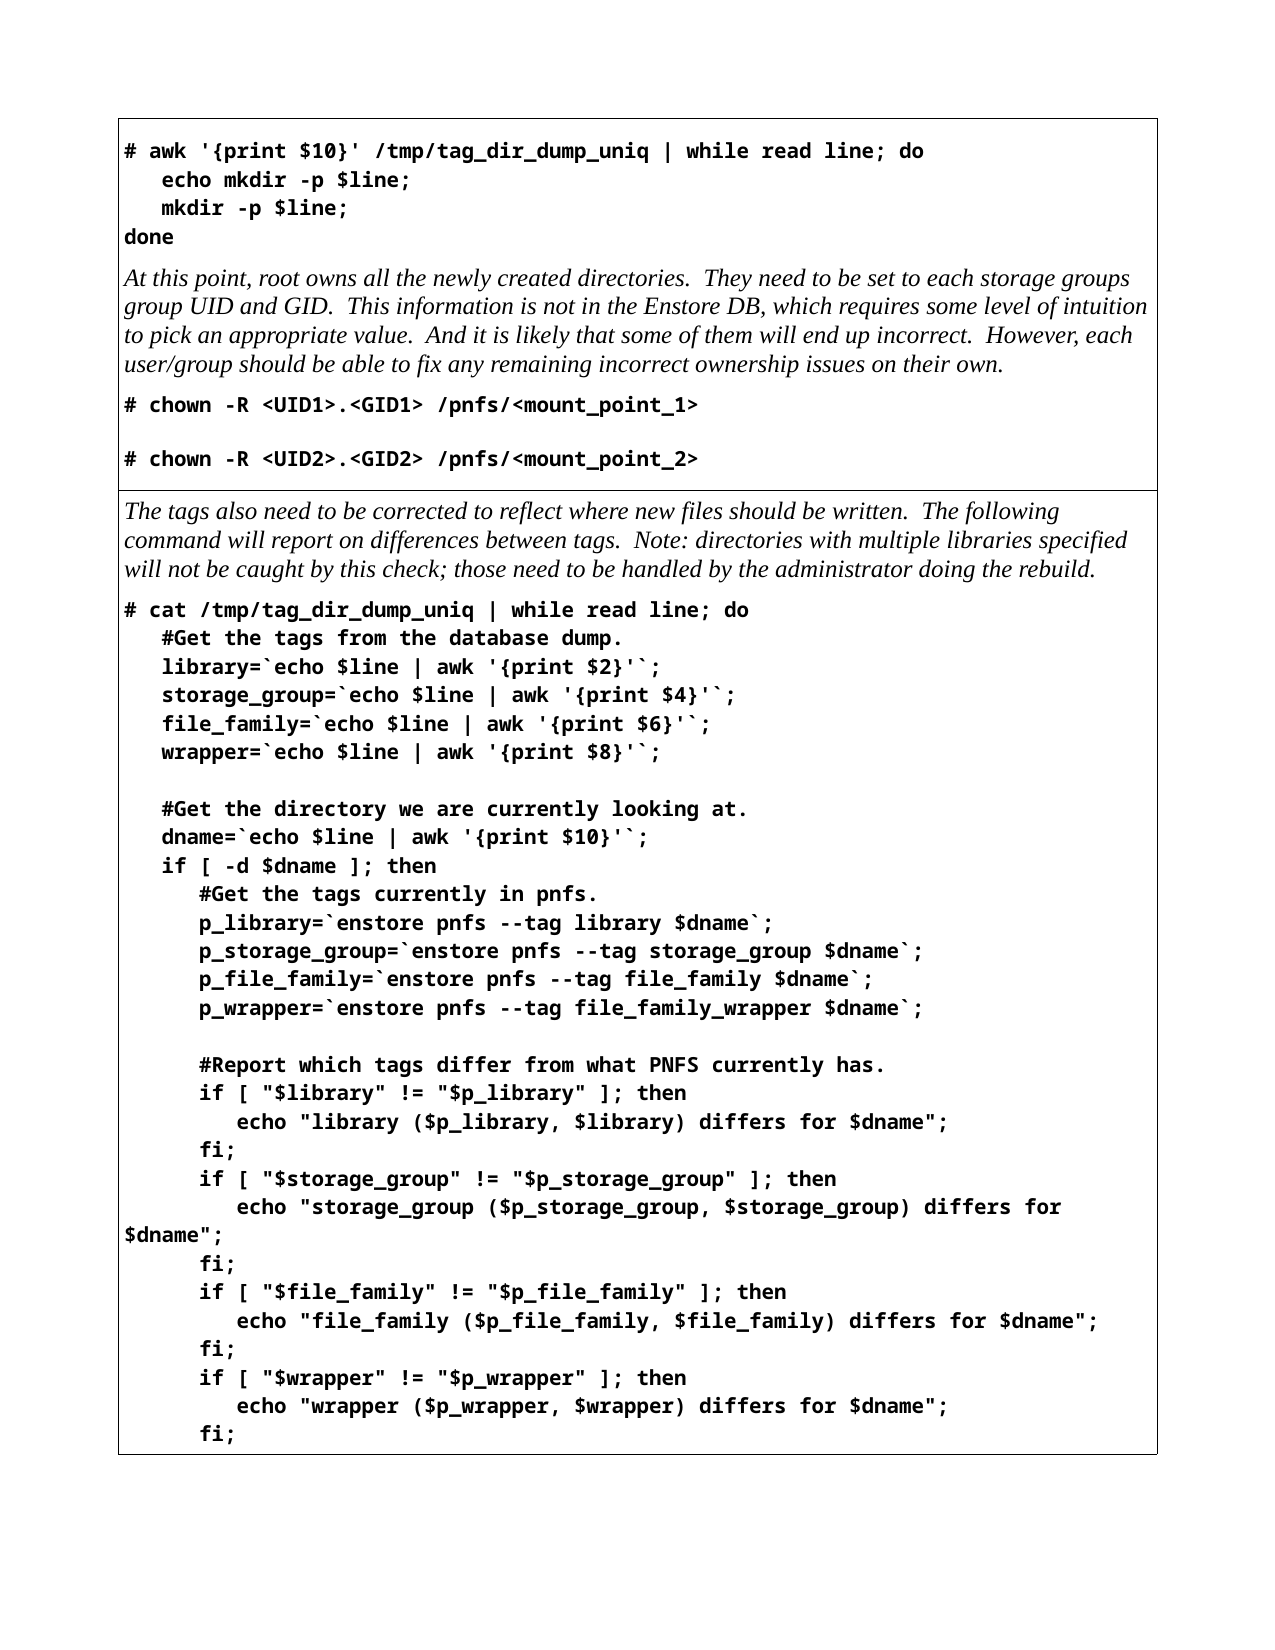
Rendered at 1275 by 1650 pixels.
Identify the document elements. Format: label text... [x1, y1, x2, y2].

table_cell The tags also need to be corrected to reflect where new files should be written. The following command will report on differences between tags. Note: directories with multiple libraries specified will not be caught by this check; those need to be handled by the administrator doing the rebuild. # cat /tmp/tag_dir_dump_uniq | while read line; do #Get the tags from the database dump. library=`echo $line | awk '{print $2}'`; storage_group=`echo $line | awk '{print $4}'`; file_family=`echo $line | awk '{print $6}'`; wrapper=`echo $line | awk '{print $8}'`; #Get the directory we are currently looking at. dname=`echo $line | awk '{print $10}'`; if [ ‑d $dname ]; then #Get the tags currently in pnfs. p_library=`enstore pnfs --tag library $dname`; p_storage_group=`enstore pnfs --tag storage_group $dname`; p_file_family=`enstore pnfs --tag file_family $dname`; p_wrapper=`enstore pnfs --tag file_family_wrapper $dname`; #Report which tags differ from what PNFS currently has. if [ "$library" != "$p_library" ]; then echo "library ($p_library, $library) differs for $dname"; fi; if [ "$storage_group" != "$p_storage_group" ]; then echo "storage_group ($p_storage_group, $storage_group) differs for $dname"; fi; if [ "$file_family" != "$p_file_family" ]; then echo "file_family ($p_file_family, $file_family) differs for $dname"; fi; if [ "$wrapper" != "$p_wrapper" ]; then echo "wrapper ($p_wrapper, $wrapper) differs for $dname"; fi; [119, 491, 1157, 1454]
table_cell # awk '{print $10}' /tmp/tag_dir_dump_uniq | while read line; do echo mkdir ‑p $line; mkdir ‑p $line; done At this point, root owns all the newly created directories. They need to be set to each storage groups group UID and GID. This information is not in the Enstore DB, which requires some level of intuition to pick an appropriate value. And it is likely that some of them will end up incorrect. However, each user/group should be able to fix any remaining incorrect ownership issues on their own. # chown ‑R <UID1>.<GID1> /pnfs/<mount_point_1> # chown ‑R <UID2>.<GID2> /pnfs/<mount_point_2> [119, 119, 1157, 490]
